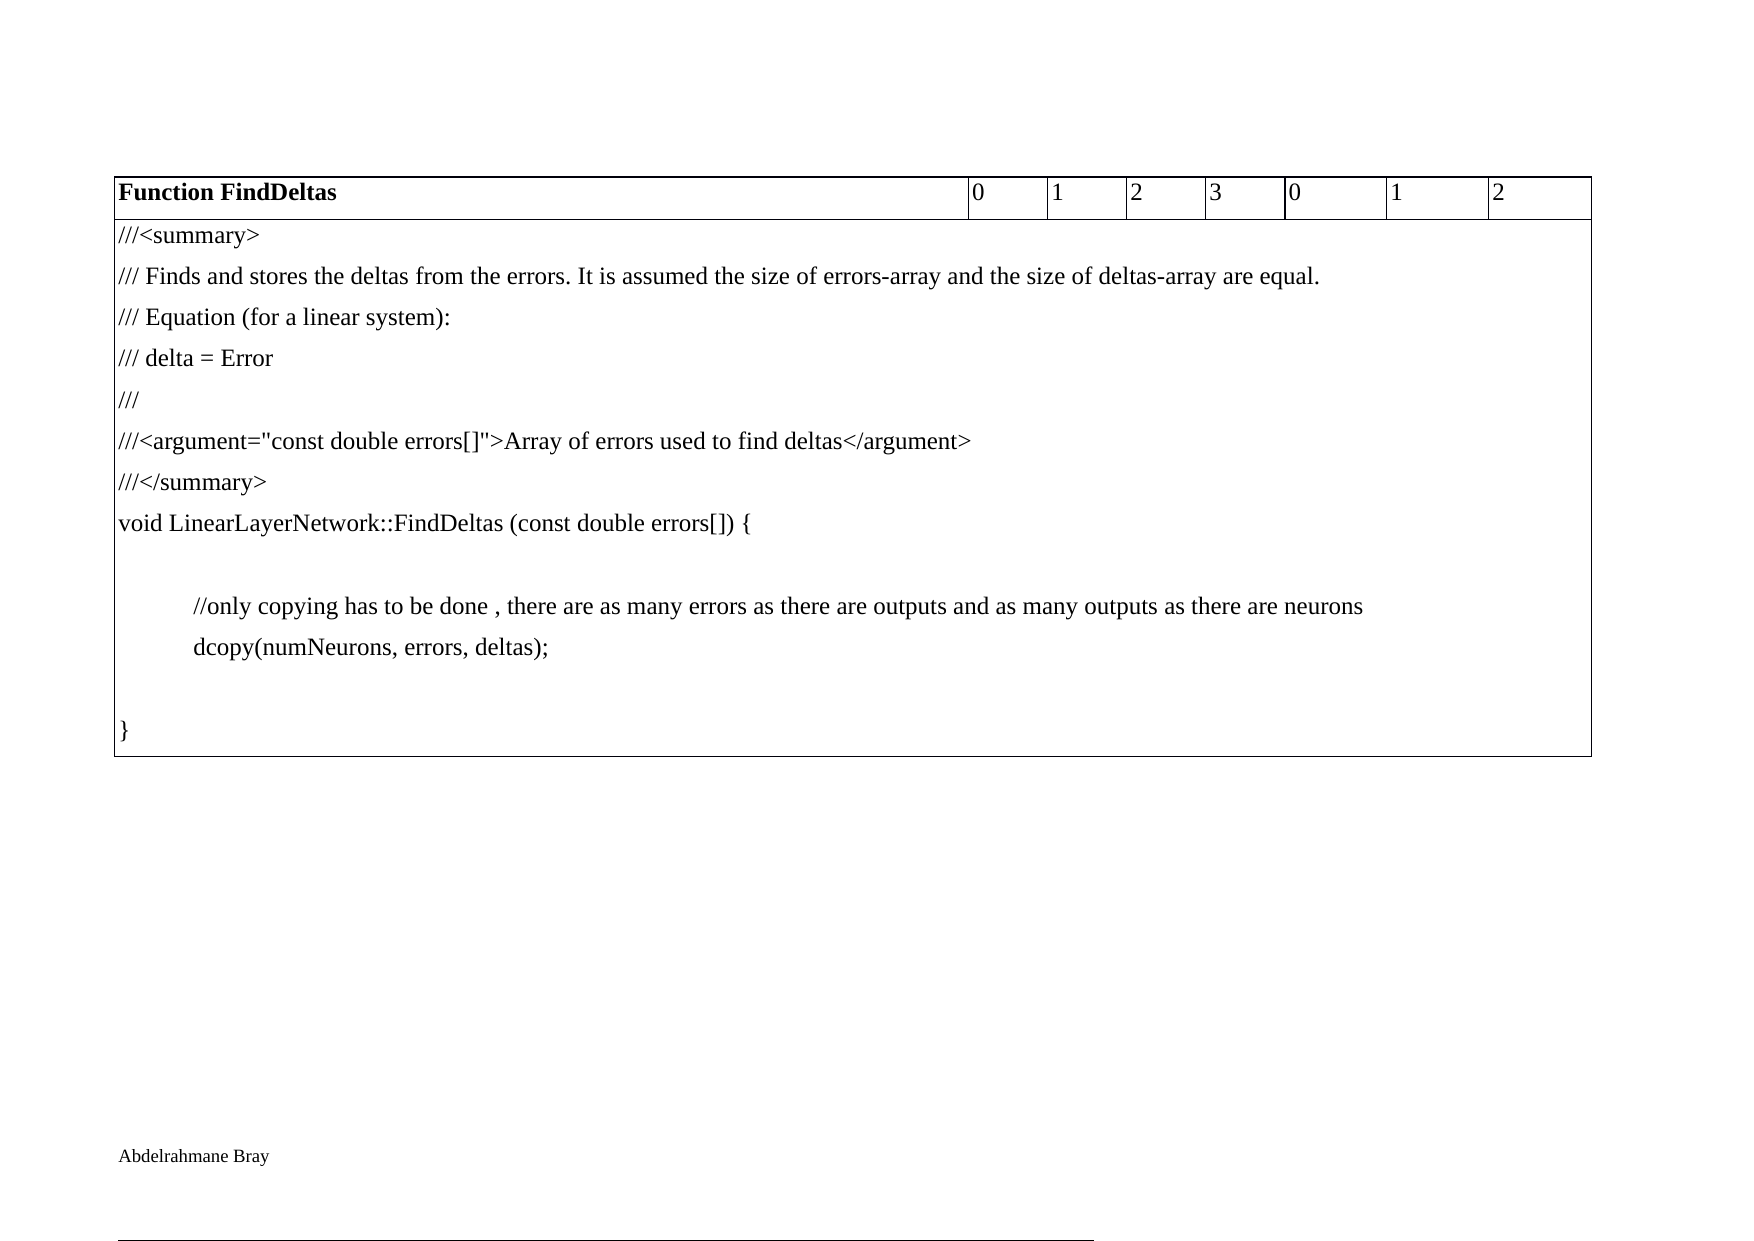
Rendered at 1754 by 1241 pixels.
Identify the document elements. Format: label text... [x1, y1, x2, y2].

table_cell ///<summary> /// Finds and stores the deltas from the errors. It is assumed the size of errors-array and the size of deltas-array are equal. /// Equation (for a linear system): /// delta = Error /// ///<argument="const double errors[]">Array of errors used to find deltas</argument> ///</summary> void LinearLayerNetwork::FindDeltas (const double errors[]) { //only copying has to be done , there are as many errors as there are outputs and as many outputs as there are neurons dcopy(numNeurons, errors, deltas); } [115, 220, 1591, 756]
table_header 1 [1048, 178, 1126, 219]
table_header 3 [1206, 178, 1284, 219]
table_header 0 [1286, 178, 1386, 219]
table_header 1 [1387, 178, 1488, 219]
table_header 2 [1127, 178, 1205, 219]
table_header 0 [969, 178, 1047, 219]
table_header Function FindDeltas [115, 178, 968, 219]
table_header 2 [1489, 178, 1591, 219]
